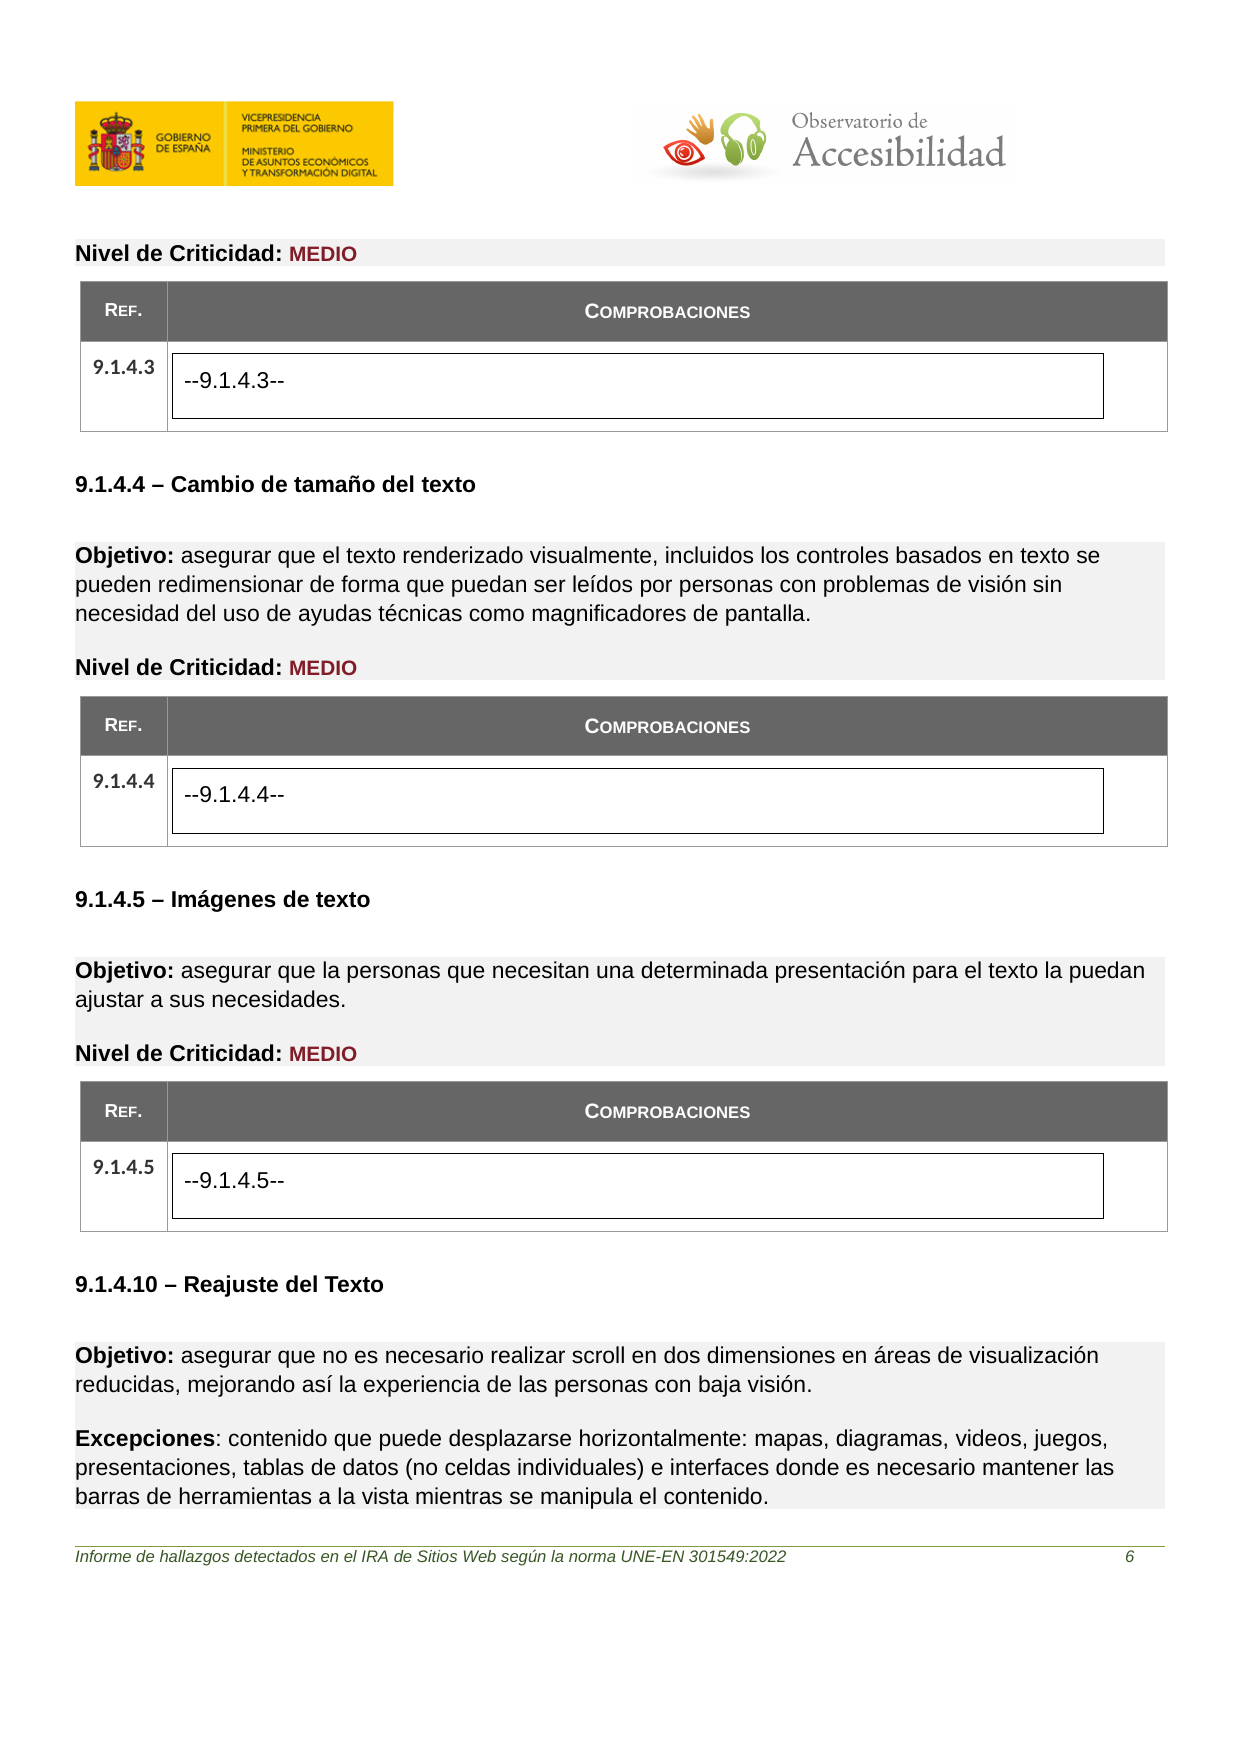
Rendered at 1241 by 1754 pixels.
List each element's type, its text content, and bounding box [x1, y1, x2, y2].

table_cell 9.1.4.3 [81, 342, 167, 431]
text Nivel de Criticidad: MEDIO [75, 654, 1165, 680]
picture [75, 101, 394, 186]
text Nivel de Criticidad: MEDIO [75, 1040, 1165, 1066]
table_header Comprobaciones [168, 697, 1167, 755]
table_header Ref. [81, 1082, 167, 1141]
table_header Ref. [81, 697, 167, 755]
table_cell [168, 342, 1167, 431]
table_header --9.1.4.4-- [173, 769, 1103, 833]
text Objetivo: asegurar que la personas que necesitan una determinada presentación para el texto la puedan ajustar a sus necesidades. [75, 957, 1165, 1012]
table_header --9.1.4.3-- [173, 354, 1103, 418]
text Nivel de Criticidad: MEDIO [75, 239, 1165, 266]
picture [637, 103, 1013, 186]
table_header --9.1.4.5-- [173, 1154, 1103, 1218]
table_cell 9.1.4.5 [81, 1142, 167, 1231]
table_cell 9.1.4.4 [81, 756, 167, 846]
text 9.1.4.4 – Cambio de tamaño del texto [60, 456, 1121, 512]
text 9.1.4.10 – Reajuste del Texto [60, 1257, 1121, 1312]
text Objetivo: asegurar que el texto renderizado visualmente, incluidos los controles basados en texto se pueden redimensionar de forma que puedan ser leídos por personas con problemas de visión sin necesidad del uso de ayudas técnicas como magnificadores de pantalla. [75, 542, 1165, 626]
table_header Ref. [81, 282, 167, 341]
text Objetivo: asegurar que no es necesario realizar scroll en dos dimensiones en áreas de visualización reducidas, mejorando así la experiencia de las personas con baja visión. [75, 1342, 1165, 1398]
text Excepciones: contenido que puede desplazarse horizontalmente: mapas, diagramas, videos, juegos, presentaciones, tablas de datos (no celdas individuales) e interfaces donde es necesario mantener las barras de herramientas a la vista mientras se manipula el contenido. [75, 1425, 1165, 1509]
text 9.1.4.5 – Imágenes de texto [60, 871, 1121, 927]
table_header Comprobaciones [168, 282, 1167, 341]
table_cell [168, 756, 1167, 846]
table_header Comprobaciones [168, 1082, 1167, 1141]
table_cell [168, 1142, 1167, 1231]
